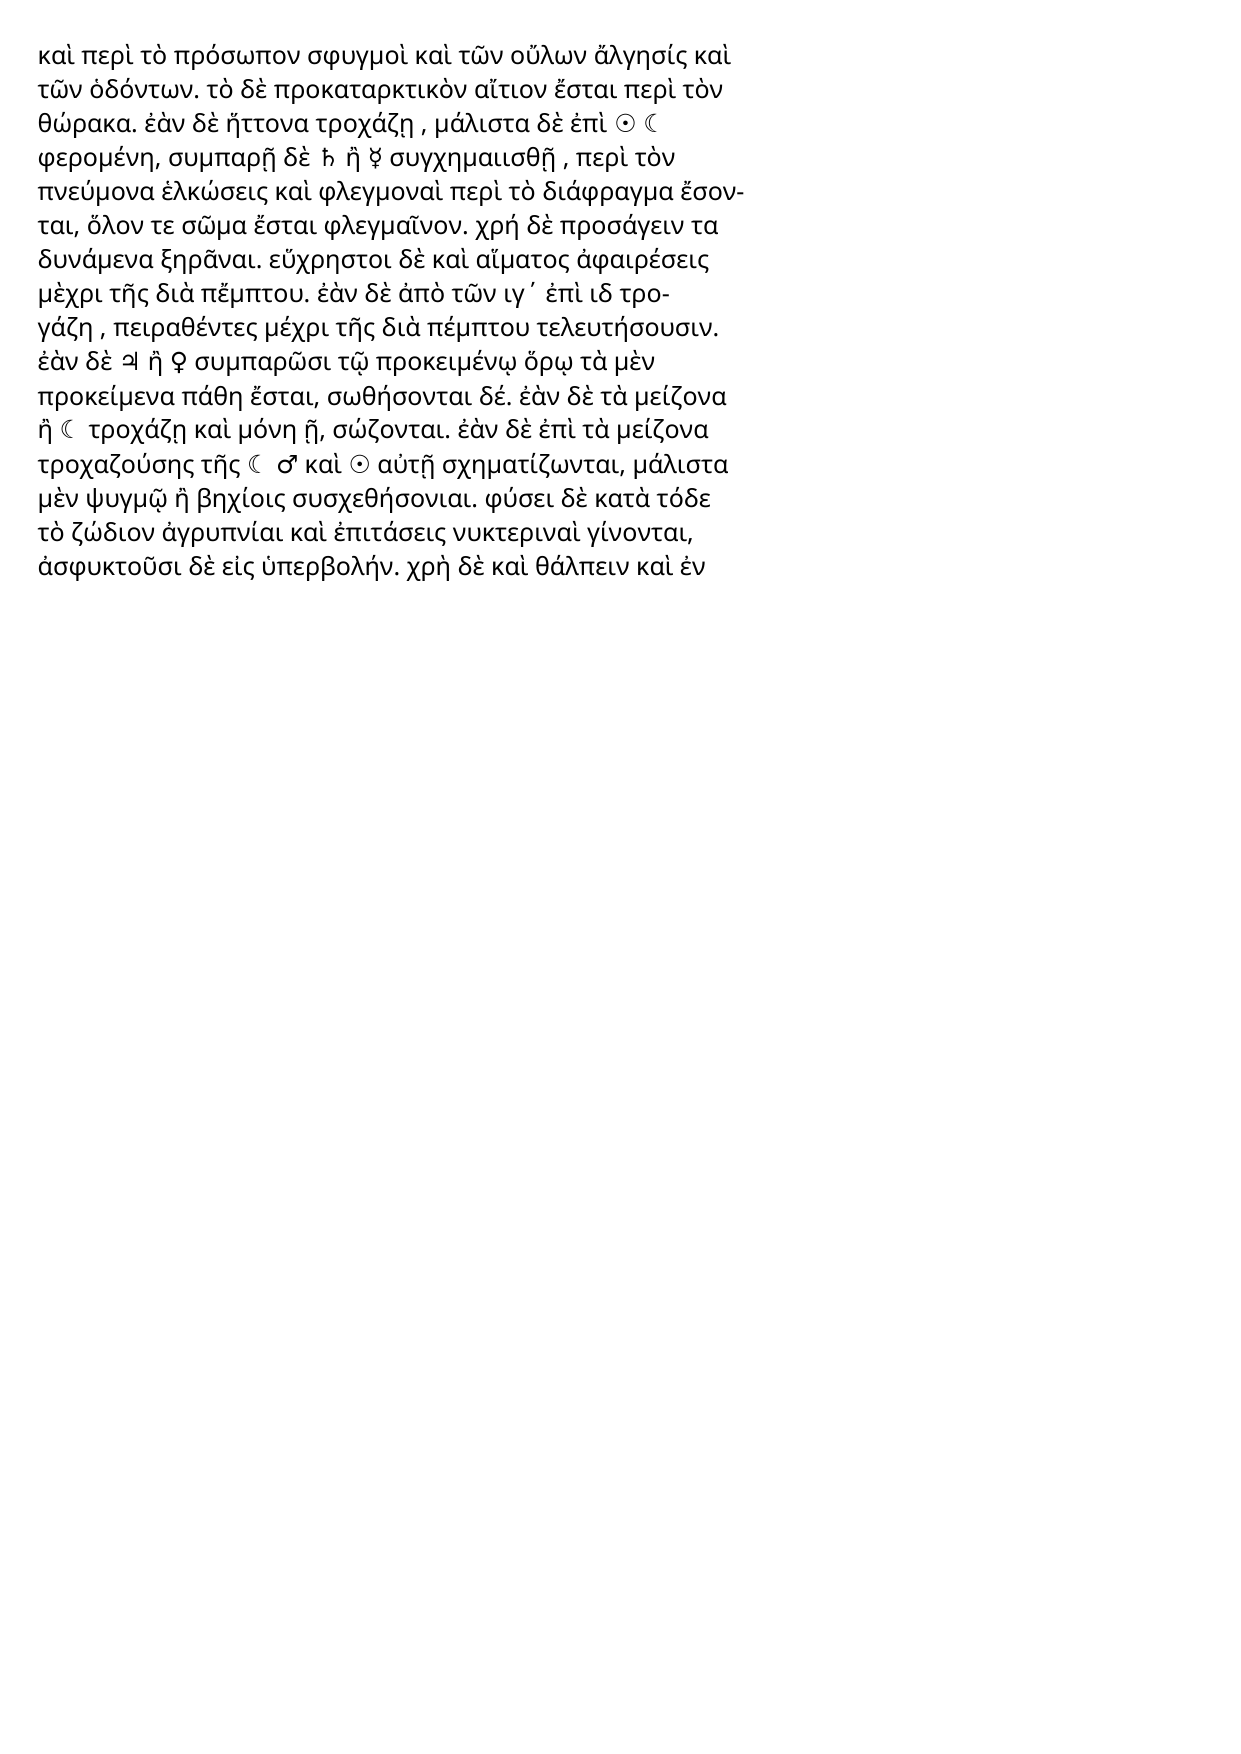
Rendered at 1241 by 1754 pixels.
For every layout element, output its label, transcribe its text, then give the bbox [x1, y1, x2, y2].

text καὶ περὶ τὸ πρόσωπον σφυγμοὶ καὶ τῶν οὔλων ἄλγησίς καὶ τῶν ὁδόντων. τὸ δὲ προκαταρκτικὸν αἴτιον ἔσται περὶ τὸν θώρακα. ἐὰν δὲ ἥττονα τροχάζῃ , μάλιστα δὲ ἐπὶ ☉ ☾ φερομένη, συμπαρῇ δὲ ♄ ἢ ☿ συγχημαιισθῇ , περὶ τὸν πνεύμονα ἑλκώσεις καὶ φλεγμοναὶ περὶ τὸ διάφραγμα ἔσον- ται, ὅλον τε σῶμα ἔσται φλεγμαῖνον. χρή δὲ προσάγειν τα δυνάμενα ξηρᾶναι. εὕχρηστοι δὲ καὶ αἵματος ἀφαιρέσεις μὲχρι τῆς διὰ πἔμπτου. ἐὰν δὲ ἀπὸ τῶν ιγ΄ ἐπὶ ιδ τρο- γάζη , πειραθέντες μέχρι τῆς διὰ πέμπτου τελευτήσουσιν. ἐὰν δὲ ♃ ἢ ♀ συμπαρῶσι τῷ προκειμένῳ ὅρῳ τὰ μὲν προκείμενα πάθη ἔσται, σωθήσονται δέ. ἐὰν δὲ τὰ μείζονα ἢ ☾ τροχάζῃ καὶ μόνη ῇ, σώζονται. ἐὰν δὲ ἐπὶ τὰ μείζονα τροχαζούσης τῆς ☾ ♂ καὶ ☉ αὐτῇ σχηματίζωνται, μάλιστα μὲν ψυγμῷ ἢ βηχίοις συσχεθήσονιαι. φύσει δὲ κατὰ τόδε τὸ ζώδιον ἀγρυπνίαι καὶ ἐπιτάσεις νυκτεριναὶ γίνονται, ἀσφυκτοῦσι δὲ εἰς ὑπερβολήν. χρὴ δὲ καὶ θάλπειν καὶ ἐν [37, 37, 1203, 582]
